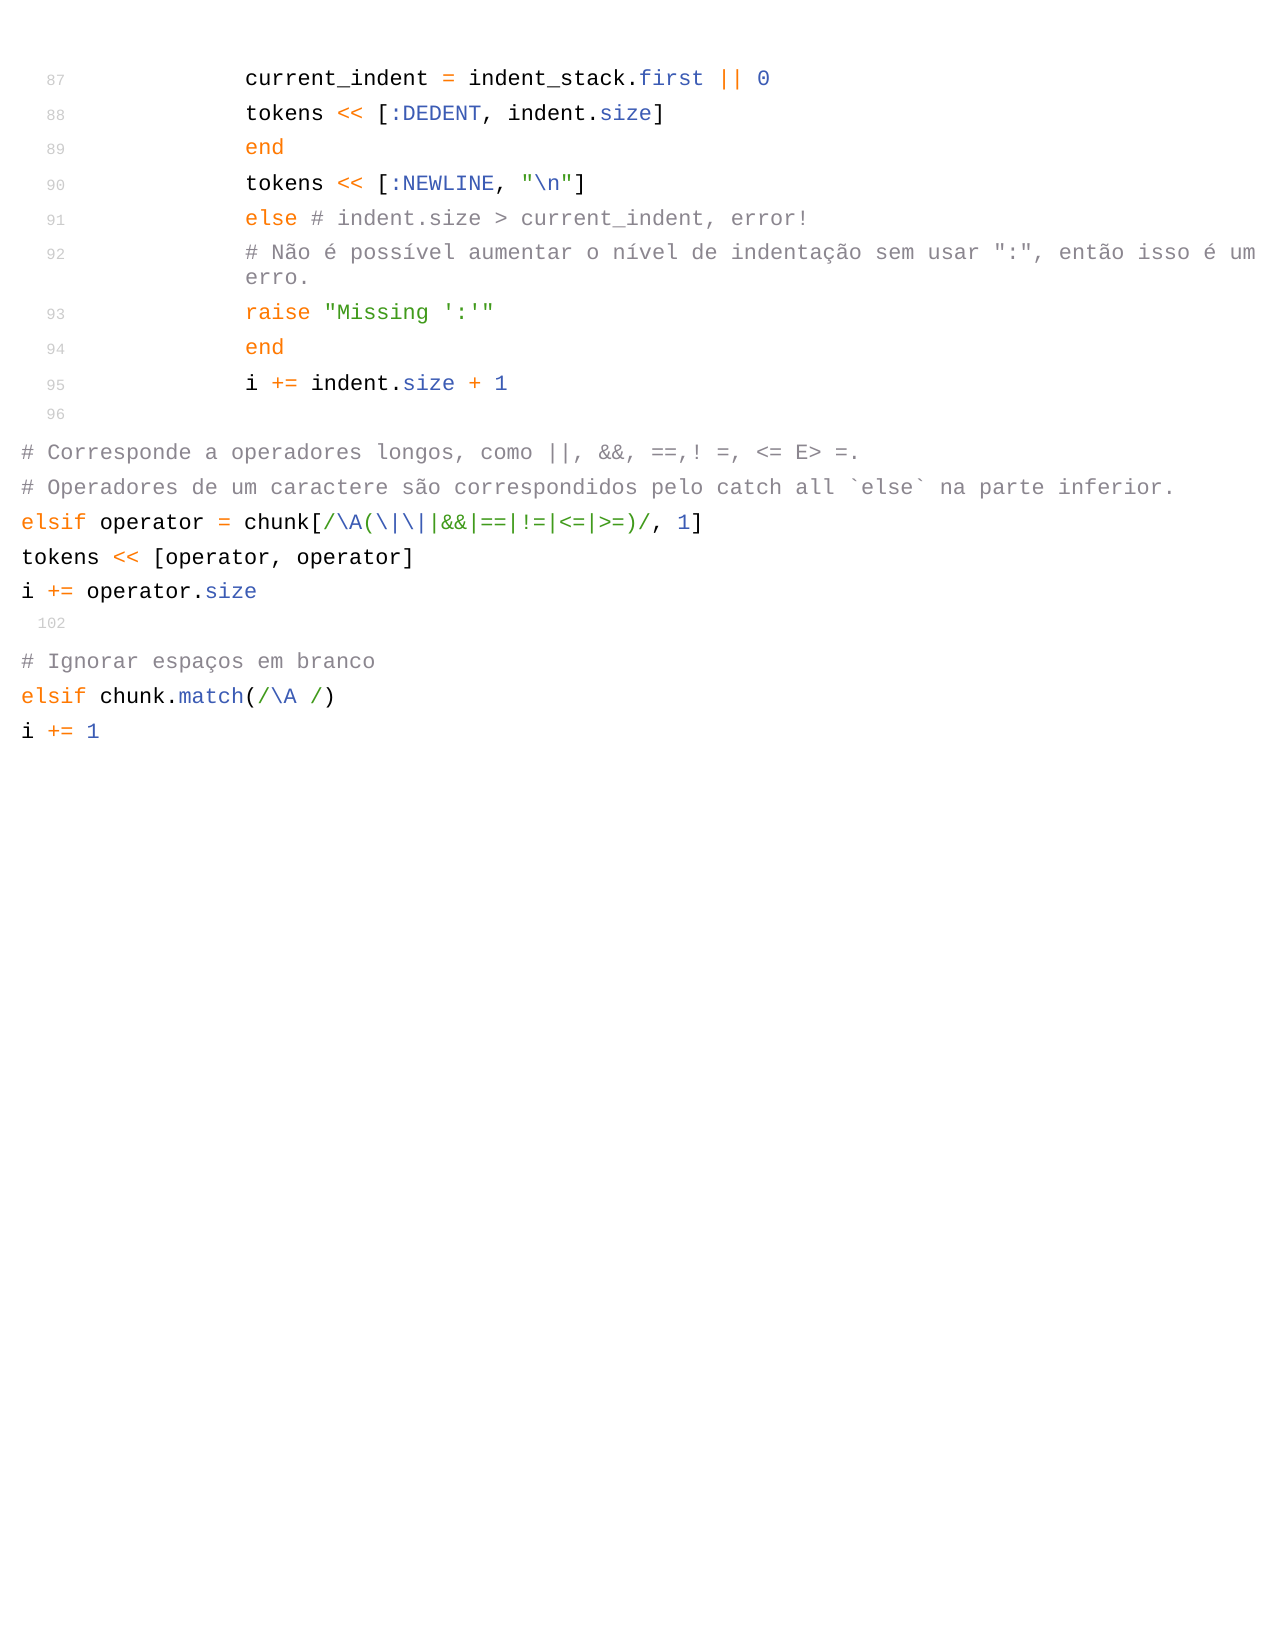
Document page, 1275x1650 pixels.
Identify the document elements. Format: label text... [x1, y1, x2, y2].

list end [46, 136, 1274, 161]
list tokens << [:NEWLINE, "\n"] [46, 172, 1274, 197]
list end [46, 336, 1274, 361]
list raise "Missing ':'" [46, 301, 1274, 326]
text 96 [46, 406, 1219, 424]
list elsif operator = chunk[/\A(\|\||&&|==|!=|<=|>=)/, 1] [0, 511, 1274, 536]
list # Corresponde a operadores longos, como ||, &&, ==,! =, <= E> =. [0, 442, 1274, 466]
list # Não é possível aumentar o nível de indentação sem usar ":", então isso é um erro. [46, 241, 1274, 291]
list current_indent = indent_stack.first || 0 [46, 67, 1274, 92]
list i += indent.size + 1 [46, 372, 1274, 396]
list # Ignorar espaços em branco [0, 651, 1274, 675]
list i += 1 [0, 720, 1274, 745]
list tokens << [operator, operator] [0, 546, 1274, 571]
list tokens << [:DEDENT, indent.size] [46, 102, 1274, 127]
text 102 [37, 615, 1219, 633]
list elsif chunk.match(/\A /) [0, 685, 1274, 710]
list # Operadores de um caractere são correspondidos pelo catch all `else` na parte inferior. [0, 476, 1274, 501]
list else # indent.size > current_indent, error! [46, 207, 1274, 231]
list i += operator.size [0, 581, 1274, 605]
